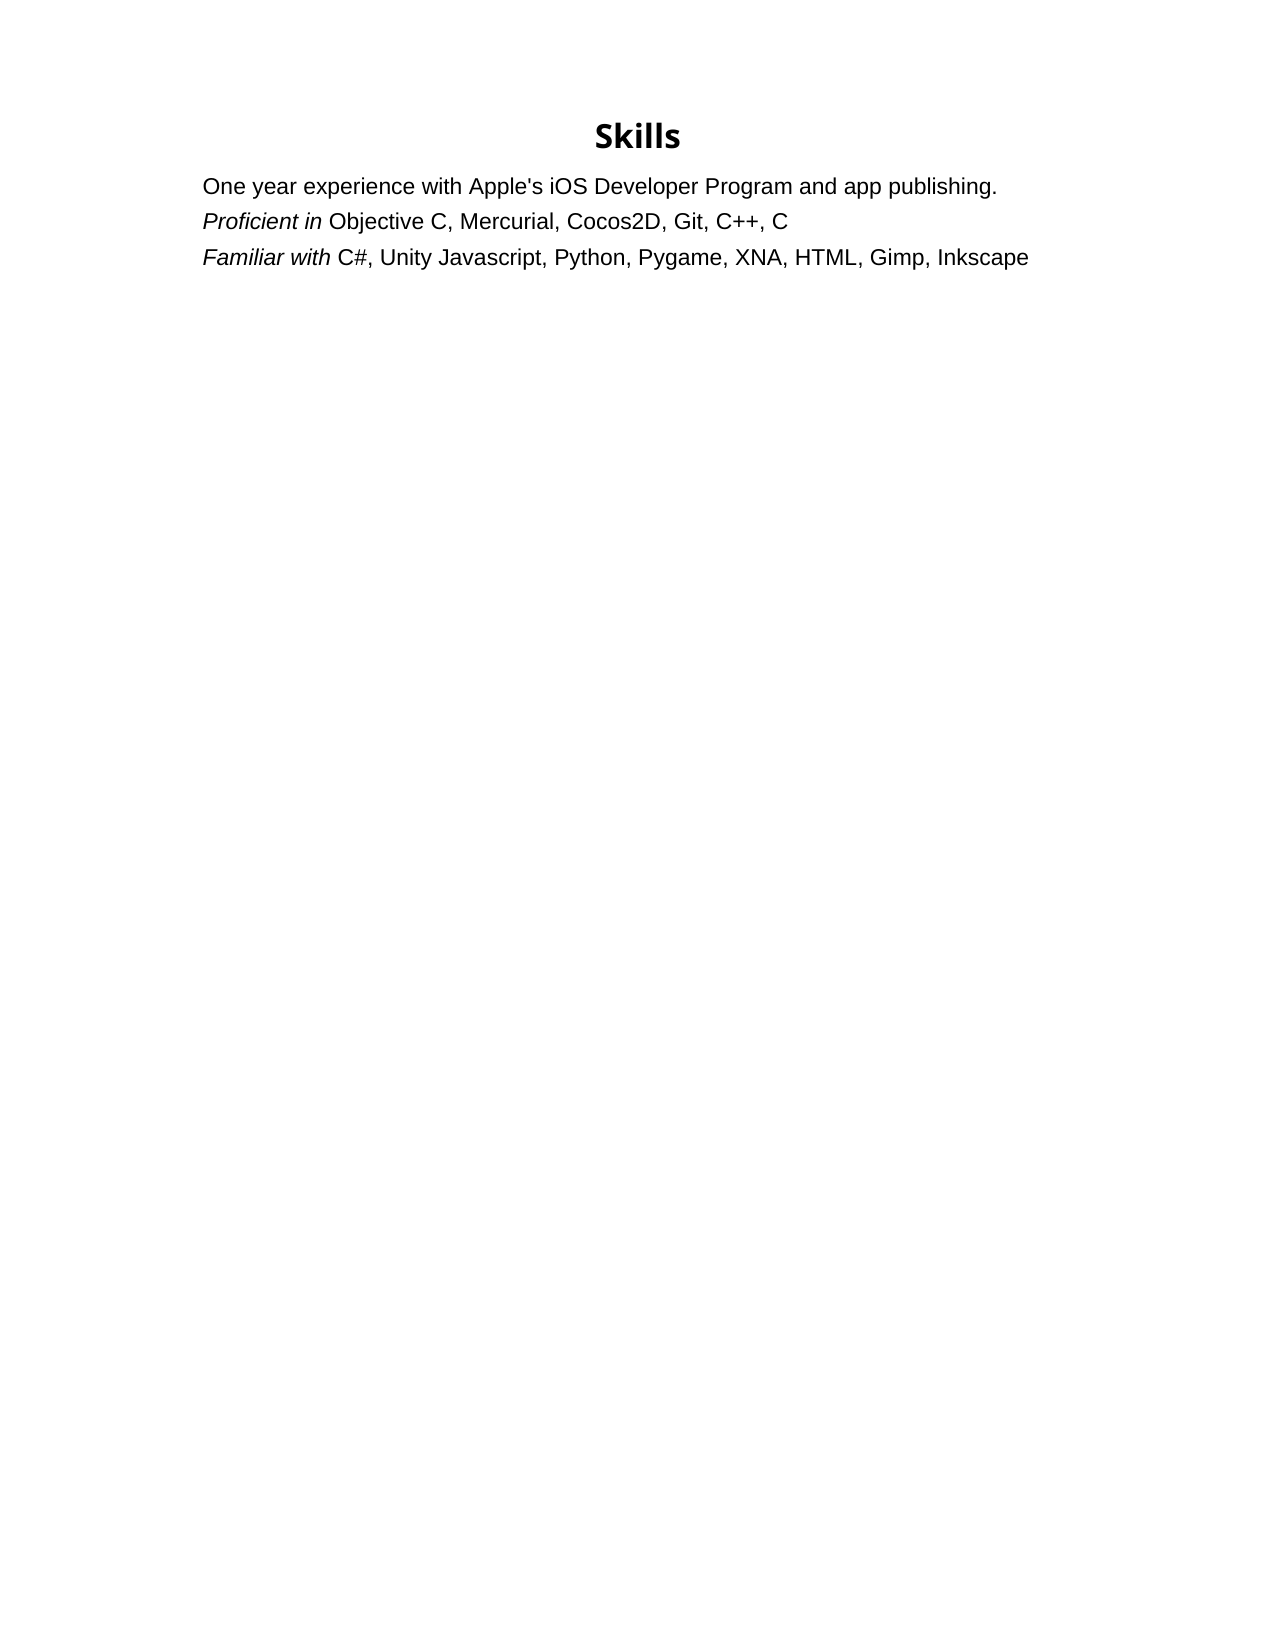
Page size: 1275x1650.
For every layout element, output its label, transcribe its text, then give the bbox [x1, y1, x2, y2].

subtitle Skills [112, 112, 1162, 158]
text One year experience with Apple's iOS Developer Program and app publishing. [202, 173, 1072, 199]
text Proficient in Objective C, Mercurial, Cocos2D, Git, C++, C [202, 208, 1072, 234]
text Familiar with C#, Unity Javascript, Python, Pygame, XNA, HTML, Gimp, Inkscape [202, 243, 1072, 270]
